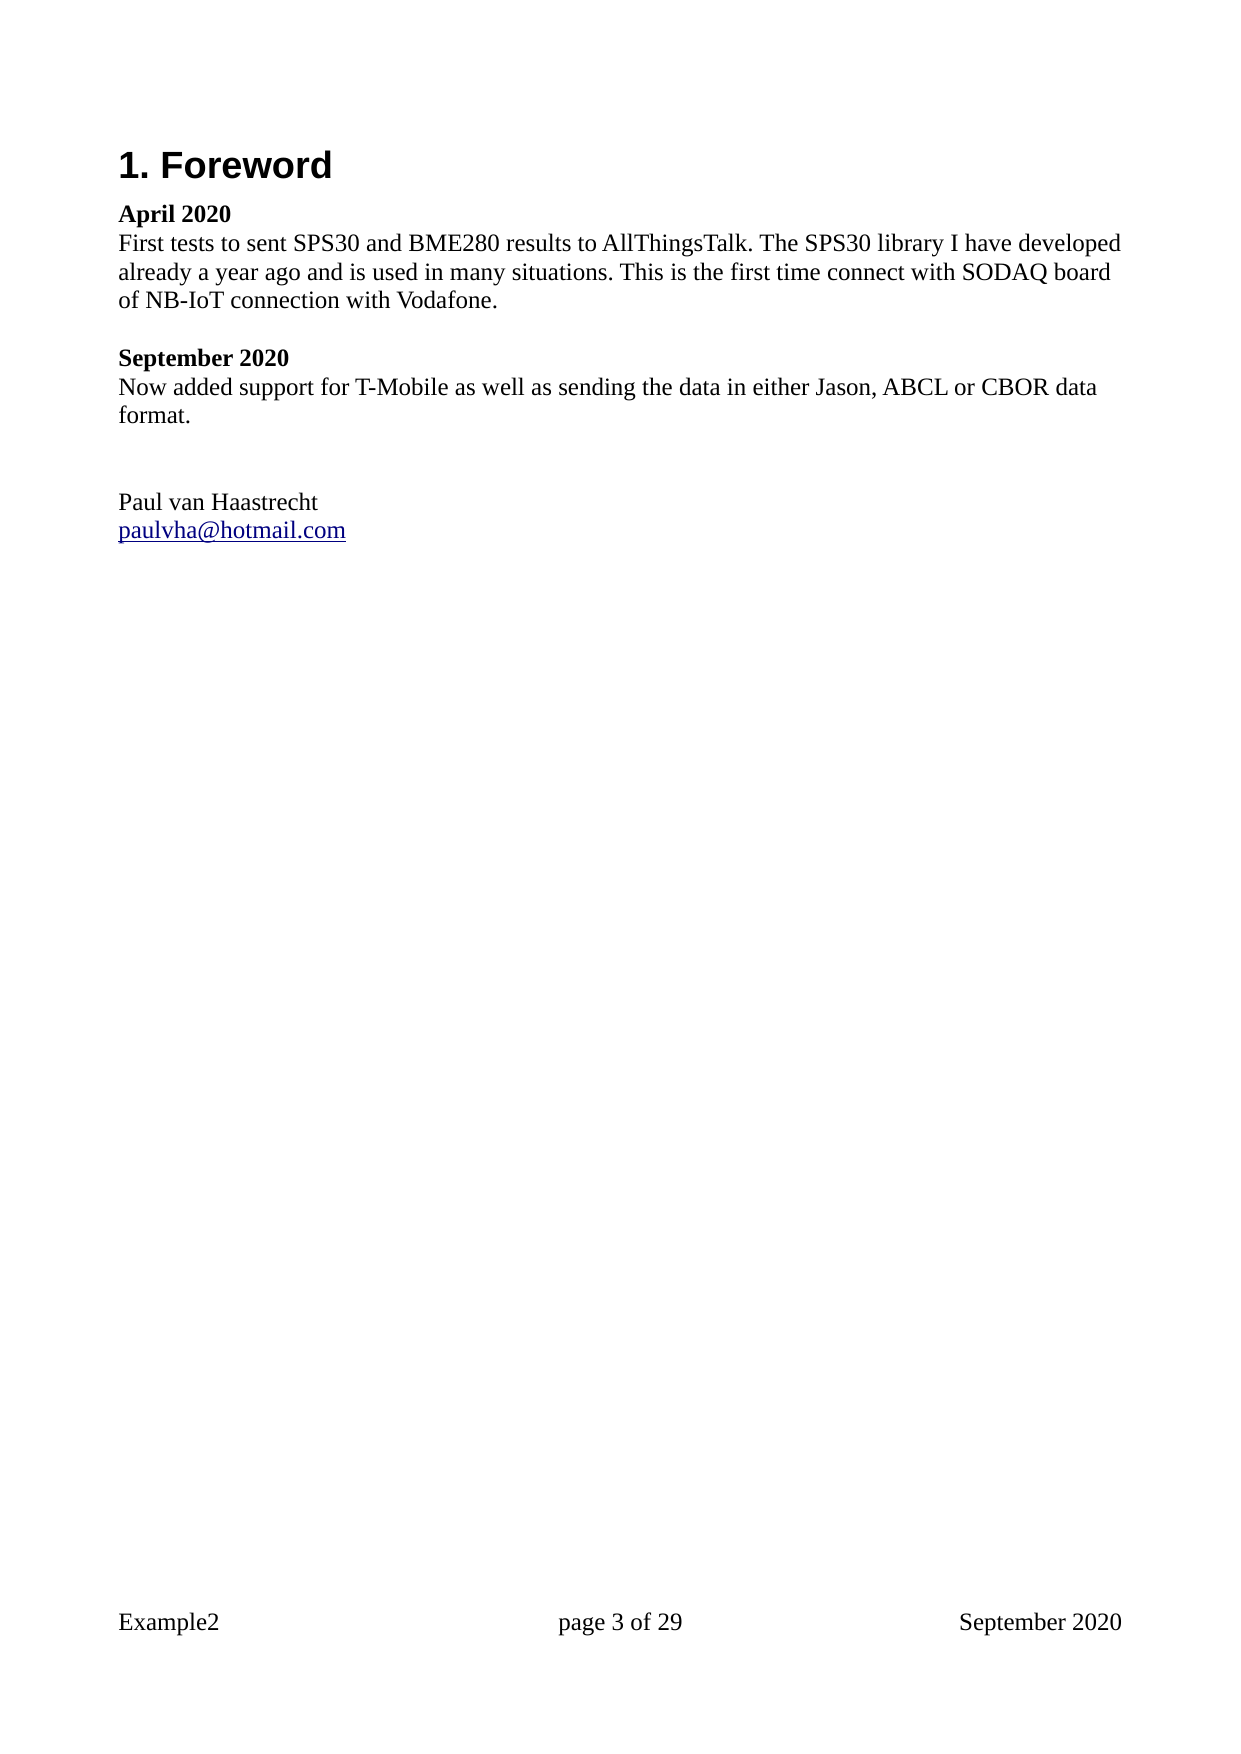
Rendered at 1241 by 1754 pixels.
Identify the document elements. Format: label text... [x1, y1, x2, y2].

text September 2020 [118, 343, 1122, 372]
text Paul van Haastrecht [118, 487, 1122, 516]
text First tests to sent SPS30 and BME280 results to AllThingsTalk. The SPS30 library I have developed already a year ago and is used in many situations. This is the first time connect with SODAQ board of NB-IoT connection with Vodafone. [118, 228, 1122, 314]
text Now added support for T-Mobile as well as sending the data in either Jason, ABCL or CBOR data format. [118, 372, 1122, 429]
text paulvha@hotmail.com [118, 516, 1122, 544]
text April 2020 [118, 199, 1122, 228]
subtitle 1. Foreword [118, 143, 1122, 187]
